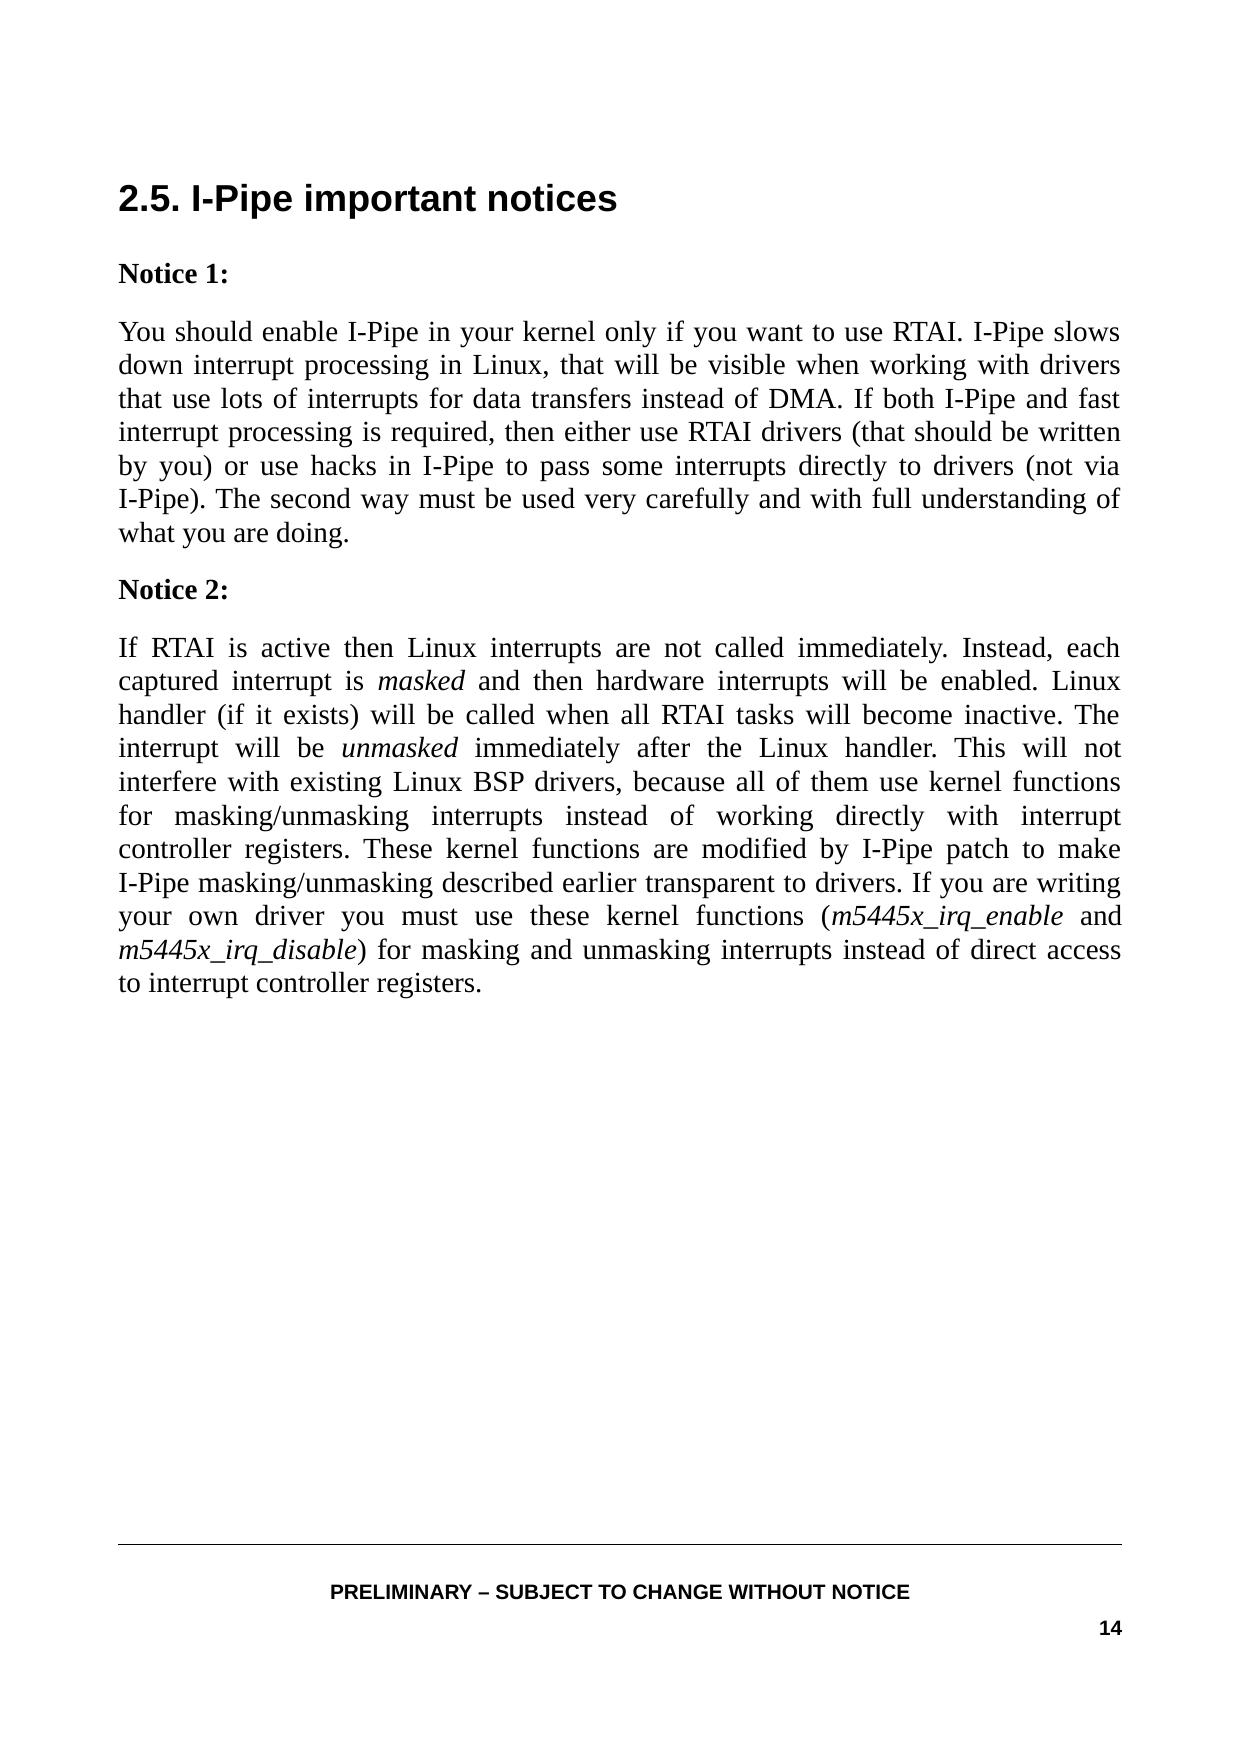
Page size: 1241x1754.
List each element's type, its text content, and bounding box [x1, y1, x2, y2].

subtitle 2.5. I-Pipe important notices [118, 177, 1122, 220]
text You should enable I-Pipe in your kernel only if you want to use RTAI. I-Pipe slows down interrupt processing in Linux, that will be visible when working with drivers that use lots of interrupts for data transfers instead of DMA. If both I-Pipe and fast interrupt processing is required, then either use RTAI drivers (that should be written by you) or use hacks in I-Pipe to pass some interrupts directly to drivers (not via I‑Pipe). The second way must be used very carefully and with full understanding of what you are doing. [118, 314, 1122, 548]
text Notice 2: [118, 572, 1122, 606]
text If RTAI is active then Linux interrupts are not called immediately. Instead, each captured interrupt is masked and then hardware interrupts will be enabled. Linux handler (if it exists) will be called when all RTAI tasks will become inactive. The interrupt will be unmasked immediately after the Linux handler. This will not interfere with existing Linux BSP drivers, because all of them use kernel functions for masking/unmasking interrupts instead of working directly with interrupt controller registers. These kernel functions are modified by I-Pipe patch to make I‑Pipe masking/unmasking described earlier transparent to drivers. If you are writing your own driver you must use these kernel functions (m5445x_irq_enable and m5445x_irq_disable) for masking and unmasking interrupts instead of direct access to interrupt controller registers. [118, 630, 1122, 999]
text Notice 1: [118, 256, 1122, 290]
